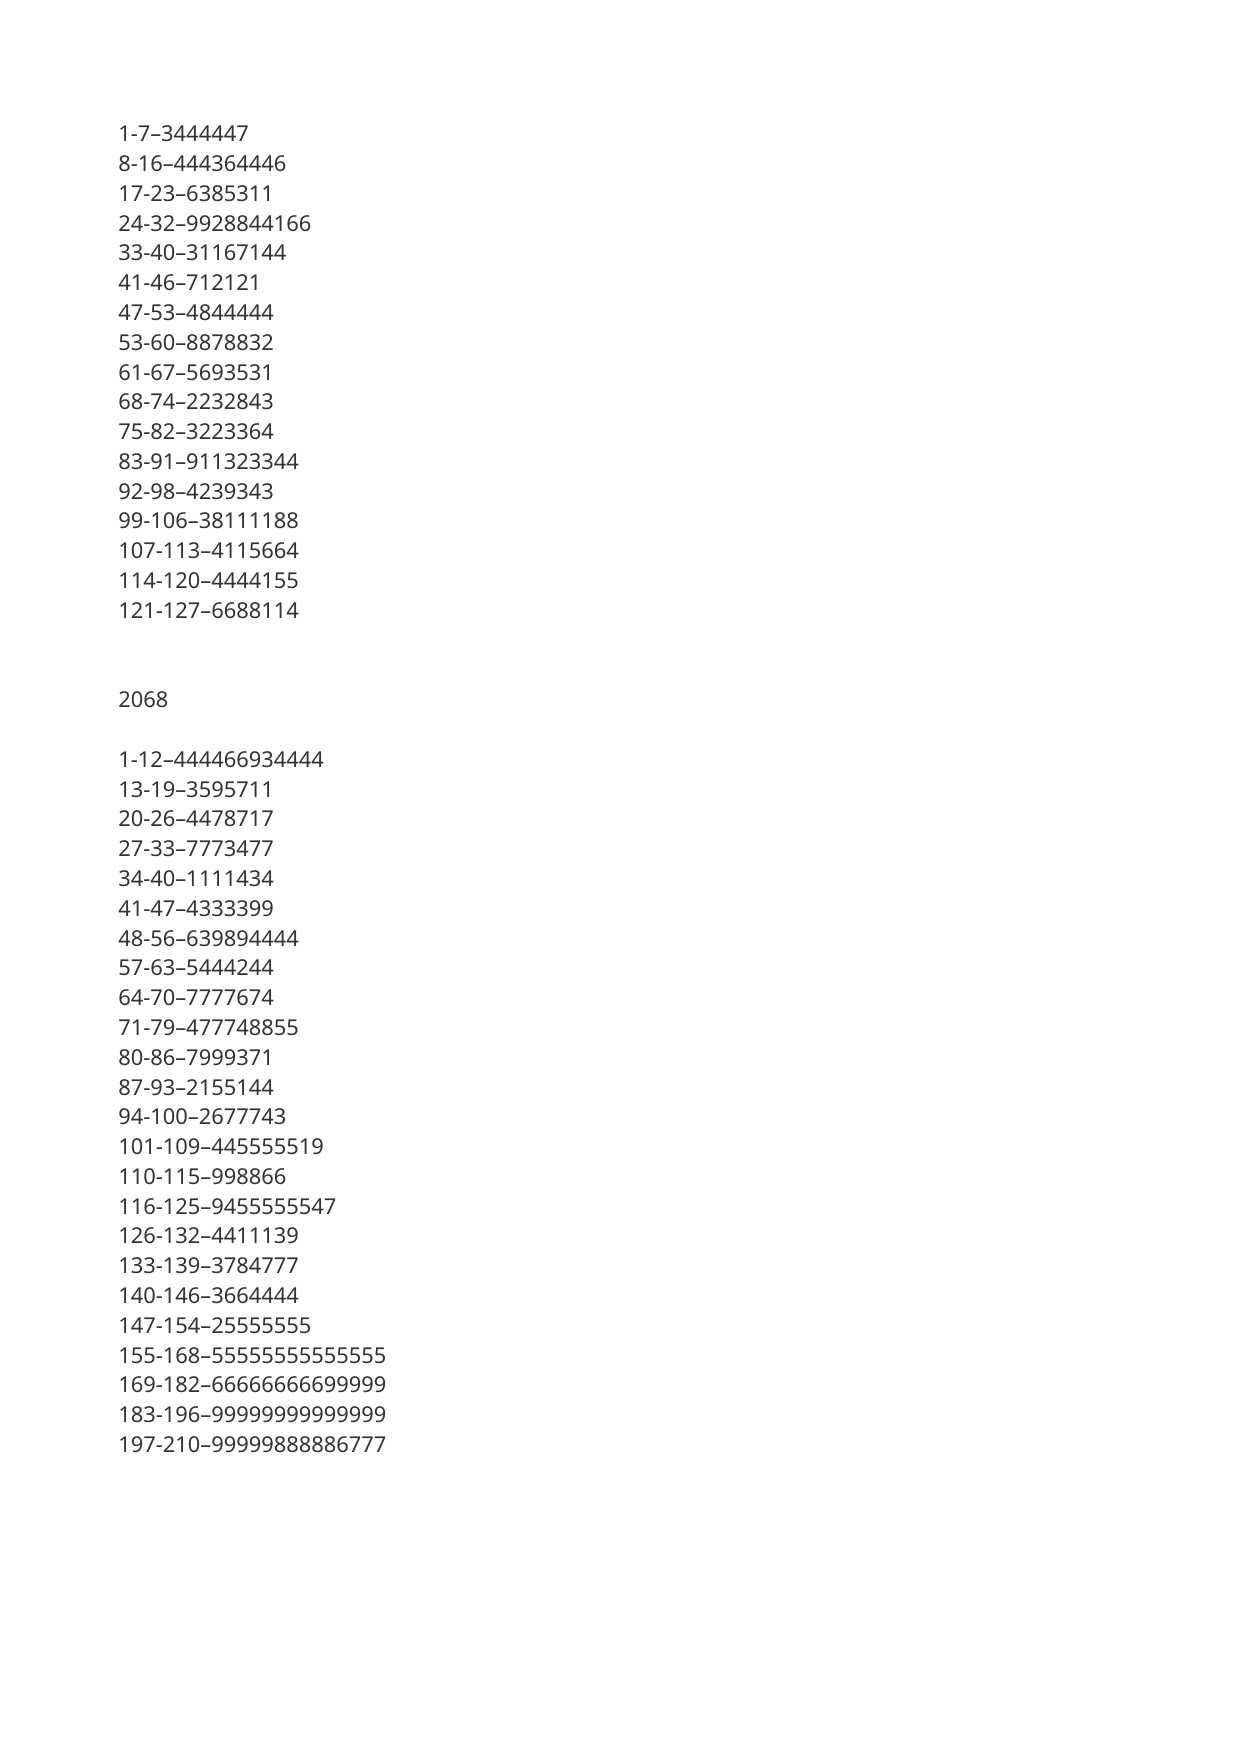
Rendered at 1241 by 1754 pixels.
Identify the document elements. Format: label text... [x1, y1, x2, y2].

text 13-19–3595711 [118, 773, 1122, 803]
text 197-210–99999888886777 [118, 1429, 1122, 1459]
text 92-98–4239343 [118, 476, 1122, 505]
text 2068 [118, 684, 1122, 714]
text 24-32–9928844166 [118, 207, 1122, 237]
text 155-168–55555555555555 [118, 1339, 1122, 1369]
text 169-182–66666666699999 [118, 1369, 1122, 1399]
text 83-91–911323344 [118, 446, 1122, 476]
text 17-23–6385311 [118, 178, 1122, 207]
text 116-125–9455555547 [118, 1191, 1122, 1220]
text 183-196–99999999999999 [118, 1399, 1122, 1429]
text 61-67–5693531 [118, 356, 1122, 386]
text 1-12–444466934444 [118, 744, 1122, 773]
text 94-100–2677743 [118, 1101, 1122, 1131]
text 147-154–25555555 [118, 1310, 1122, 1339]
text 101-109–445555519 [118, 1131, 1122, 1161]
text 47-53–4844444 [118, 297, 1122, 327]
text 114-120–4444155 [118, 565, 1122, 595]
text 53-60–8878832 [118, 327, 1122, 356]
text 110-115–998866 [118, 1161, 1122, 1191]
text 41-46–712121 [118, 267, 1122, 297]
text 57-63–5444244 [118, 952, 1122, 982]
text 68-74–2232843 [118, 386, 1122, 416]
text 48-56–639894444 [118, 922, 1122, 952]
text 99-106–38111188 [118, 505, 1122, 535]
text 126-132–4411139 [118, 1220, 1122, 1250]
text 80-86–7999371 [118, 1042, 1122, 1071]
text 8-16–444364446 [118, 148, 1122, 178]
text 64-70–7777674 [118, 982, 1122, 1012]
text 27-33–7773477 [118, 833, 1122, 863]
text 20-26–4478717 [118, 803, 1122, 833]
text 121-127–6688114 [118, 595, 1122, 624]
text 33-40–31167144 [118, 237, 1122, 267]
text 133-139–3784777 [118, 1250, 1122, 1280]
text 75-82–3223364 [118, 416, 1122, 446]
text 87-93–2155144 [118, 1071, 1122, 1101]
text 41-47–4333399 [118, 893, 1122, 922]
text 34-40–1111434 [118, 863, 1122, 893]
text 140-146–3664444 [118, 1280, 1122, 1310]
text 1-7–3444447 [118, 118, 1122, 148]
text 71-79–477748855 [118, 1012, 1122, 1042]
text 107-113–4115664 [118, 535, 1122, 565]
